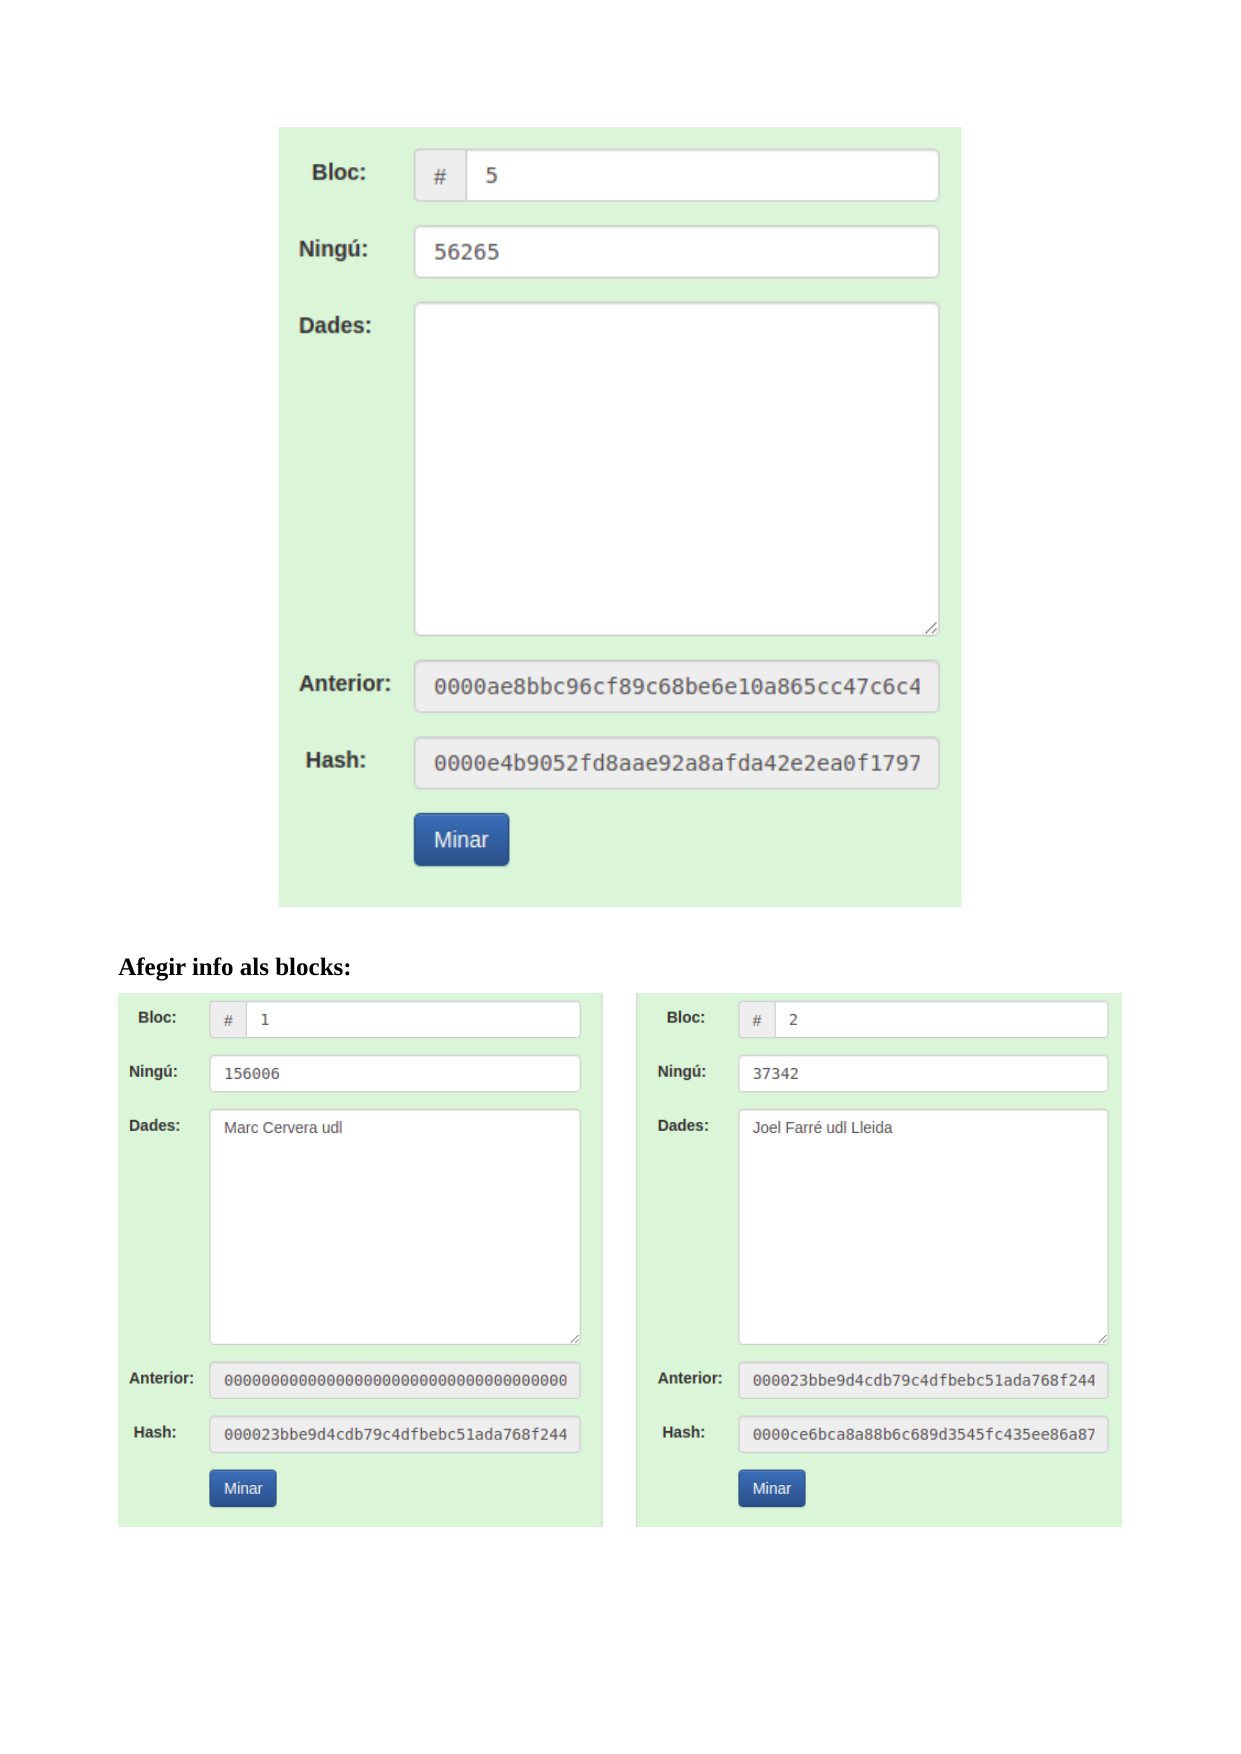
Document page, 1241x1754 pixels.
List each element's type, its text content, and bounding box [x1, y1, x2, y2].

text Afegir info als blocks: [118, 952, 1122, 981]
picture [118, 993, 1123, 1527]
picture [278, 127, 962, 907]
